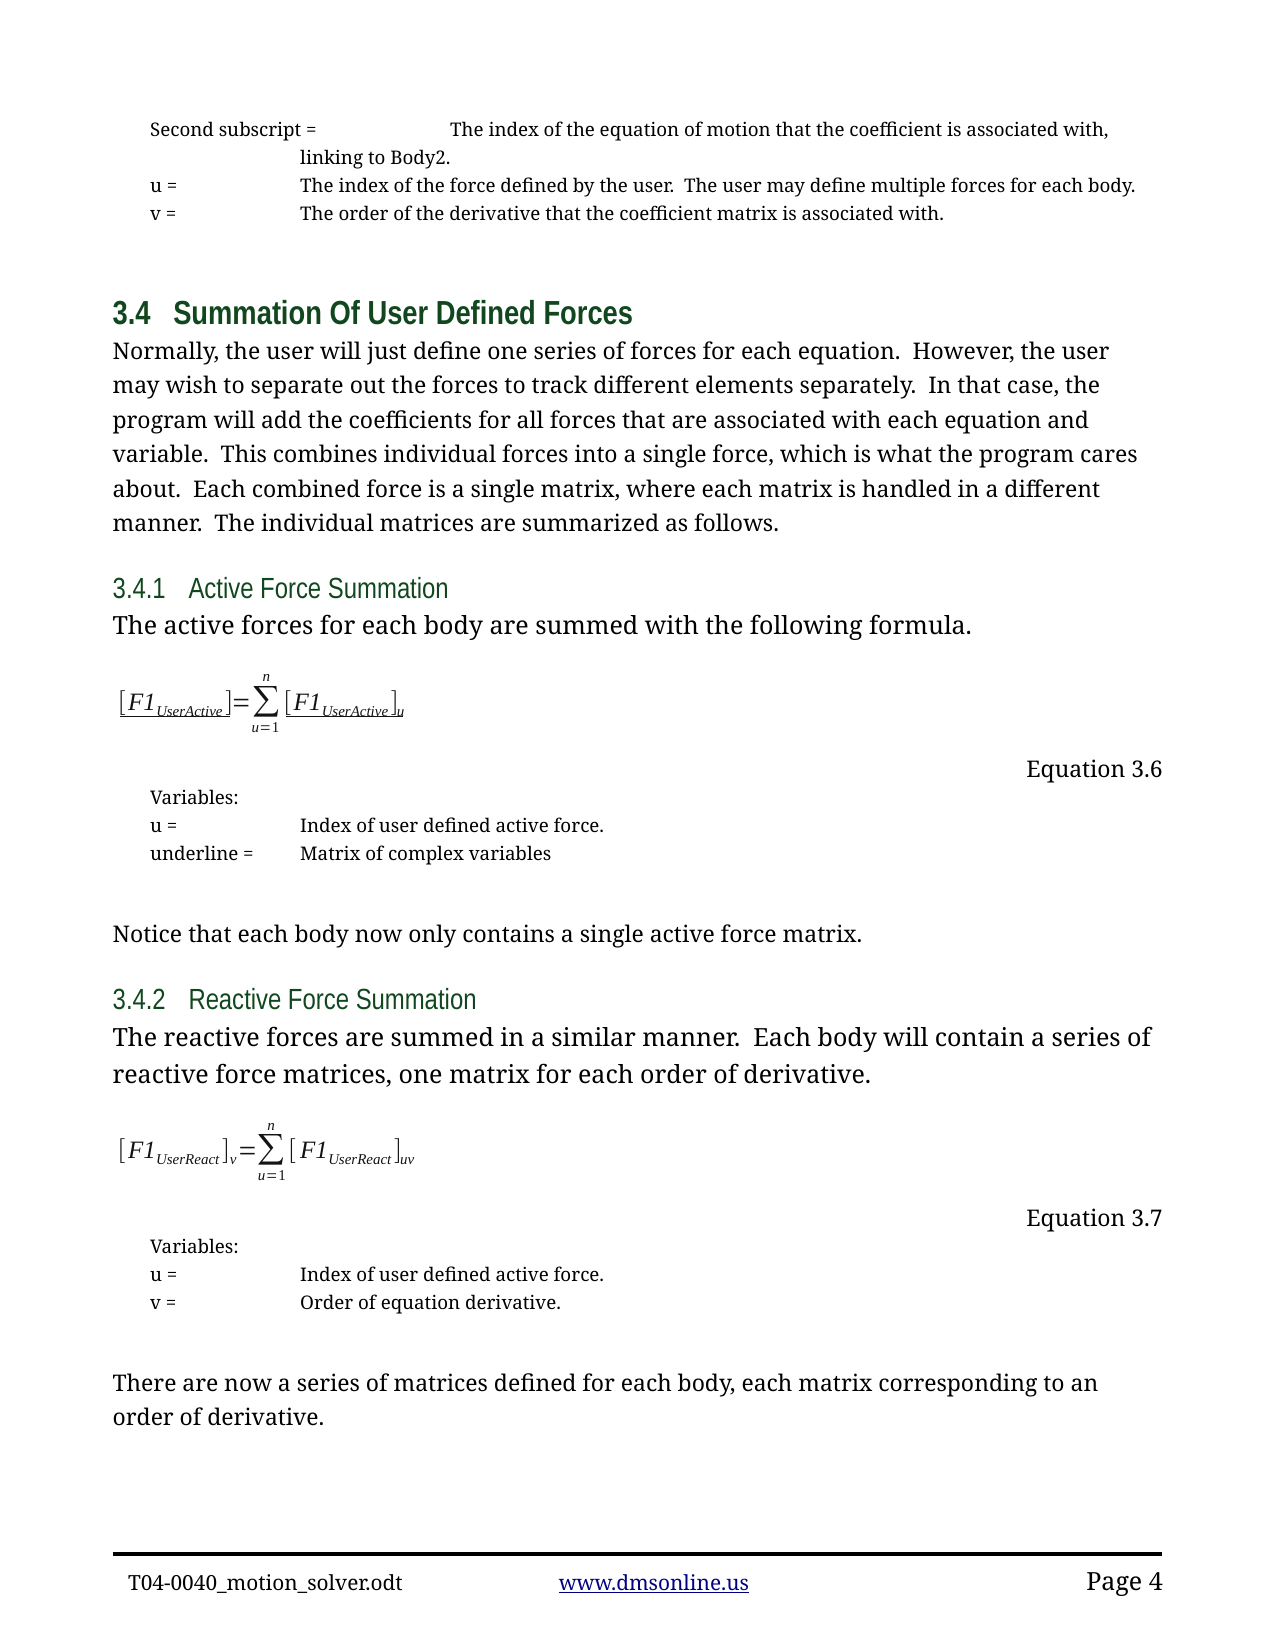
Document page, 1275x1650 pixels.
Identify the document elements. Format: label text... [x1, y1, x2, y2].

subtitle Reactive Force Summation [112, 982, 1162, 1016]
text Equation 3.7 [112, 1202, 1162, 1233]
text Variables: [150, 1233, 1162, 1259]
text Notice that each body now only contains a single active force matrix. [112, 918, 1162, 949]
text There are now a series of matrices defined for each body, each matrix corresponding to an order of derivative. [112, 1367, 1162, 1432]
text v = The order of the derivative that the coefficient matrix is associated with. [150, 201, 1162, 226]
text Equation 3.6 [112, 753, 1162, 784]
text u = The index of the force defined by the user. The user may define multiple forces for each body. [150, 173, 1162, 198]
subtitle Summation of User Defined Forces [112, 293, 1162, 331]
text v = Order of equation derivative. [150, 1289, 1162, 1315]
text Variables: [150, 784, 1162, 810]
text The active forces for each body are summed with the following formula. [112, 608, 1162, 642]
text underline = Matrix of complex variables [150, 841, 1162, 866]
text Second subscript = The index of the equation of motion that the coefficient is associated with, linking to Body2. [150, 117, 1162, 170]
text The reactive forces are summed in a similar manner. Each body will contain a series of reactive force matrices, one matrix for each order of derivative. [112, 1019, 1162, 1091]
text Normally, the user will just define one series of forces for each equation. However, the user may wish to separate out the forces to track different elements separately. In that case, the program will add the coefficients for all forces that are associated with each equation and variable. This combines individual forces into a single force, which is what the program cares about. Each combined force is a single matrix, where each matrix is handled in a different manner. The individual matrices are summarized as follows. [112, 335, 1162, 538]
text u = Index of user defined active force. [150, 813, 1162, 838]
subtitle Active Force Summation [112, 571, 1162, 605]
text u = Index of user defined active force. [150, 1261, 1162, 1287]
